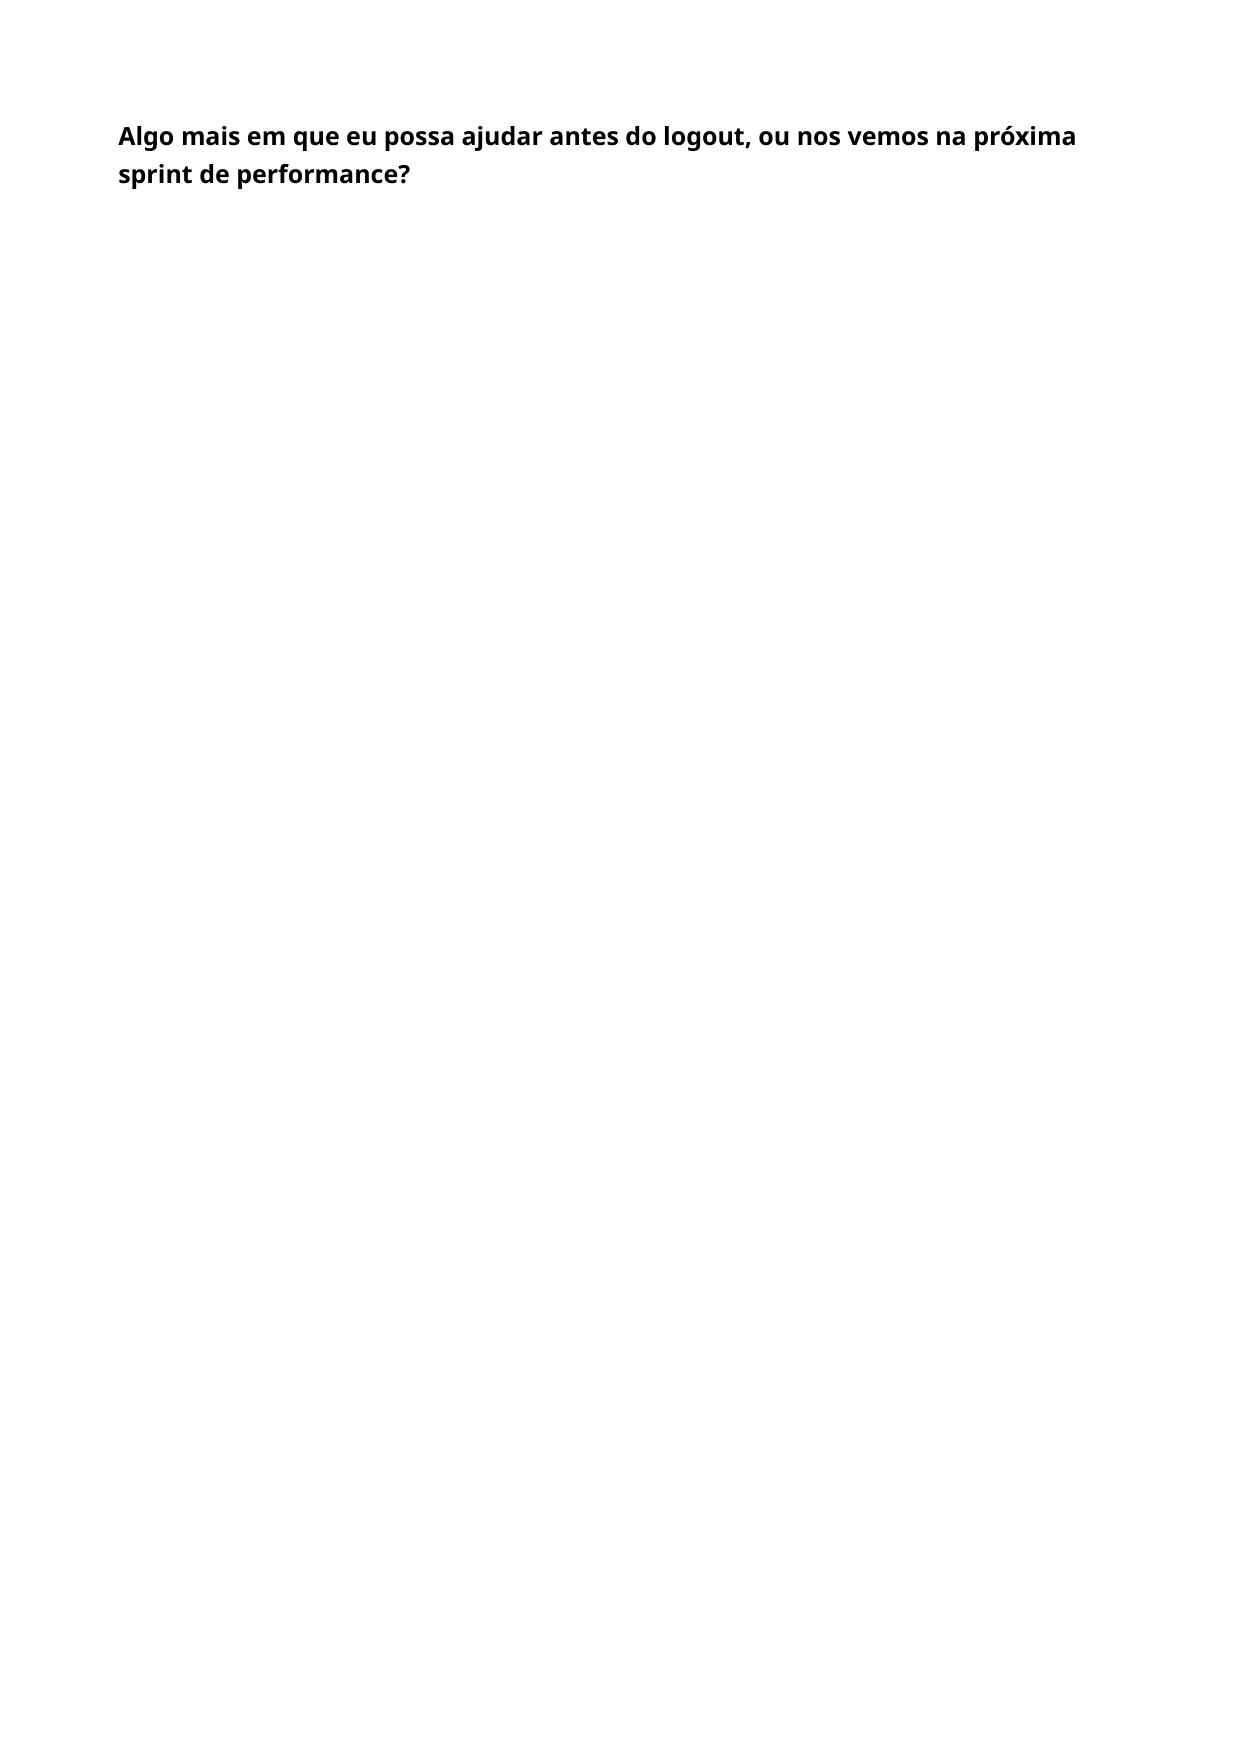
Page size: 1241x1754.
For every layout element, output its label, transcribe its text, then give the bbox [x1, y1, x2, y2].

text Algo mais em que eu possa ajudar antes do logout, ou nos vemos na próxima sprint de performance? [118, 118, 1122, 191]
